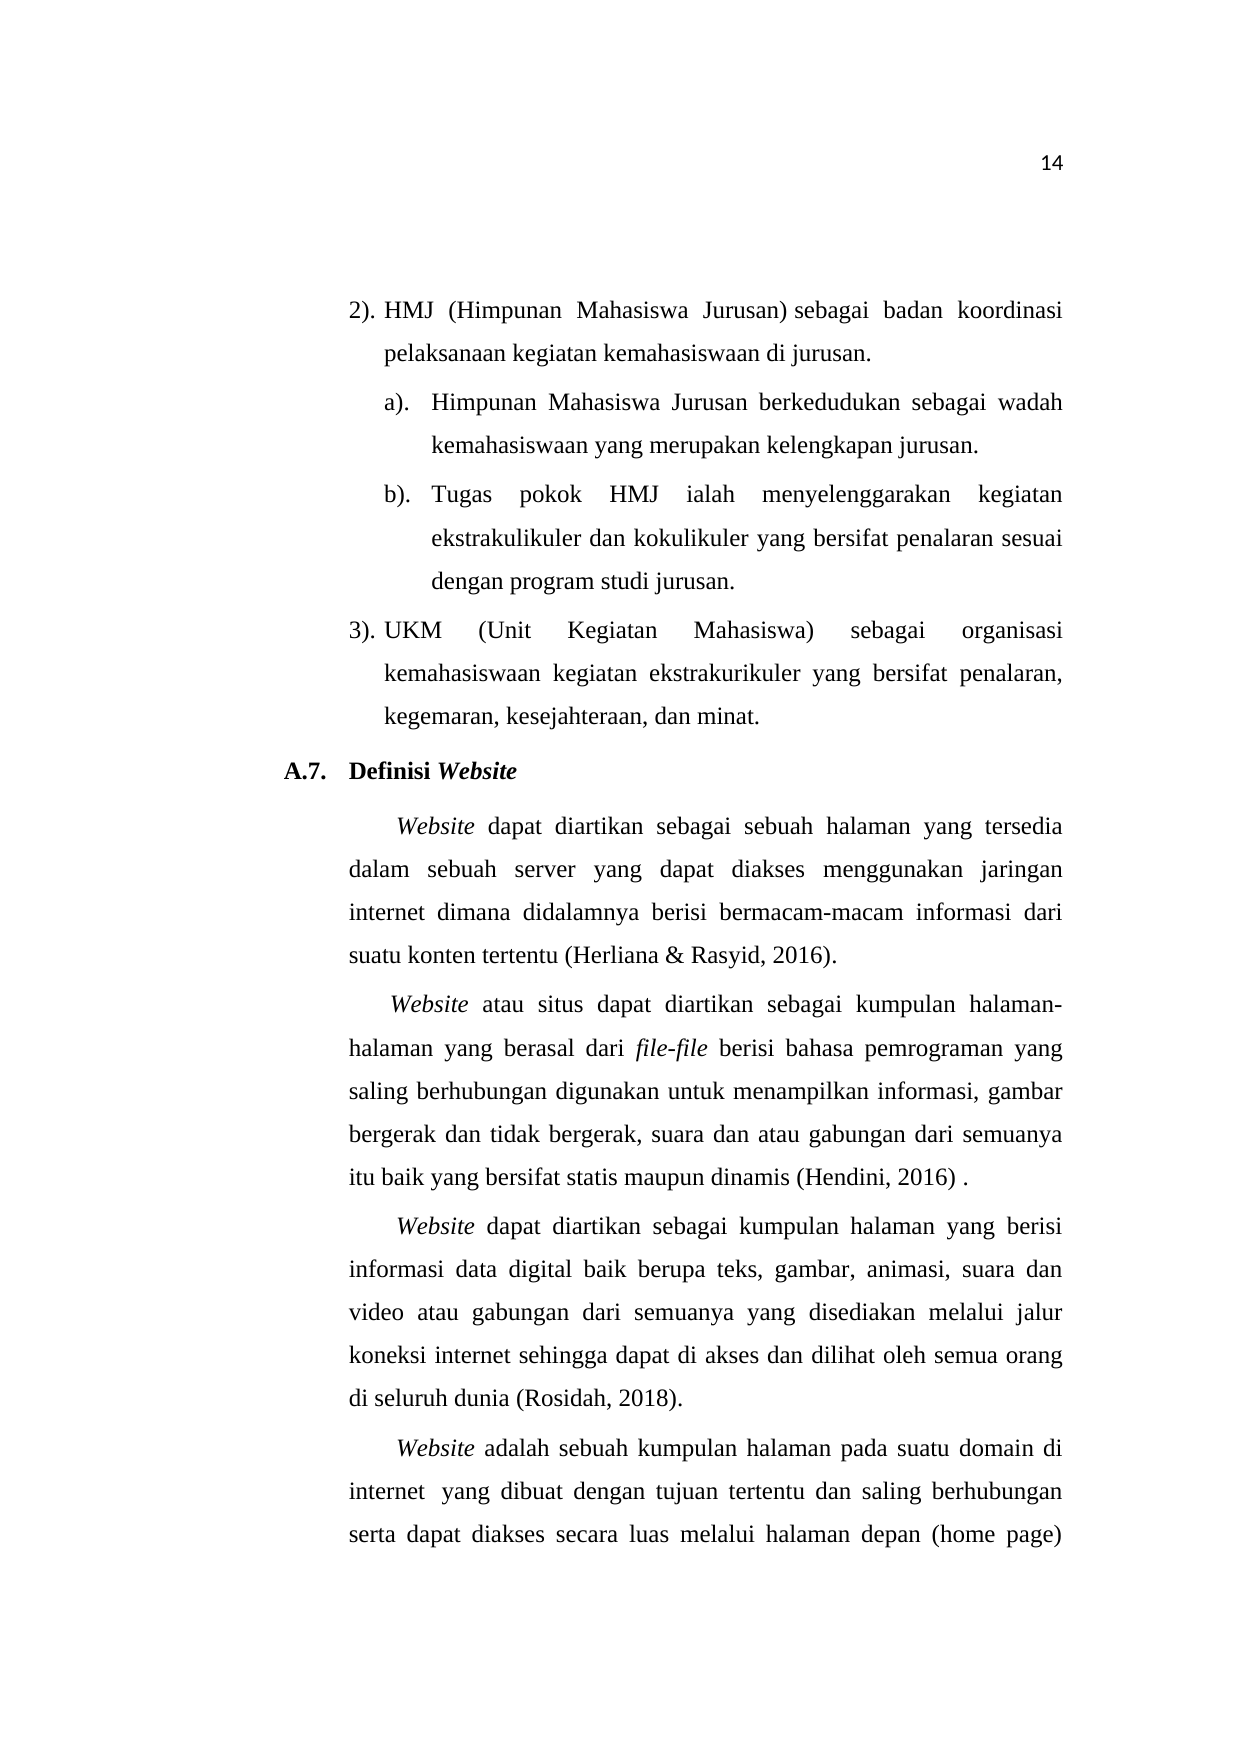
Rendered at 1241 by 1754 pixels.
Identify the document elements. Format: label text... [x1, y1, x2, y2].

text Website adalah sebuah kumpulan halaman pada suatu domain di internet yang dibuat dengan tujuan tertentu dan saling berhubungan serta dapat diakses secara luas melalui halaman depan (home page) [348, 1433, 1063, 1548]
list Tugas pokok HMJ ialah menyelenggarakan kegiatan ekstrakulikuler dan kokulikuler yang bersifat penalaran sesuai dengan program studi jurusan. [384, 479, 1063, 594]
text Website atau situs dapat diartikan sebagai kumpulan halaman-halaman yang berasal dari file-file berisi bahasa pemrograman yang saling berhubungan digunakan untuk menampilkan informasi, gambar bergerak dan tidak bergerak, suara dan atau gabungan dari semuanya itu baik yang bersifat statis maupun dinamis (Hendini, 2016)⁠ . [348, 989, 1063, 1191]
text Website dapat diartikan sebagai kumpulan halaman yang berisi informasi data digital baik berupa teks, gambar, animasi, suara dan video atau gabungan dari semuanya yang disediakan melalui jalur koneksi internet sehingga dapat di akses dan dilihat oleh semua orang di seluruh dunia (Rosidah, 2018). [348, 1211, 1063, 1412]
list HMJ (Himpunan Mahasiswa Jurusan) sebagai badan koordinasi pelaksanaan kegiatan kemahasiswaan di jurusan. [348, 295, 1063, 367]
text Website dapat diartikan sebagai sebuah halaman yang tersedia dalam sebuah server yang dapat diakses menggunakan jaringan internet dimana didalamnya berisi bermacam-macam informasi dari suatu konten tertentu (Herliana & Rasyid, 2016)⁠. [348, 811, 1063, 969]
list UKM (Unit Kegiatan Mahasiswa) sebagai organisasi kemahasiswaan kegiatan ekstrakurikuler yang bersifat penalaran, kegemaran, kesejahteraan, dan minat. [348, 615, 1063, 730]
list Himpunan Mahasiswa Jurusan berkedudukan sebagai wadah kemahasiswaan yang merupakan kelengkapan jurusan. [384, 387, 1063, 459]
list Definisi Website [266, 756, 1063, 785]
